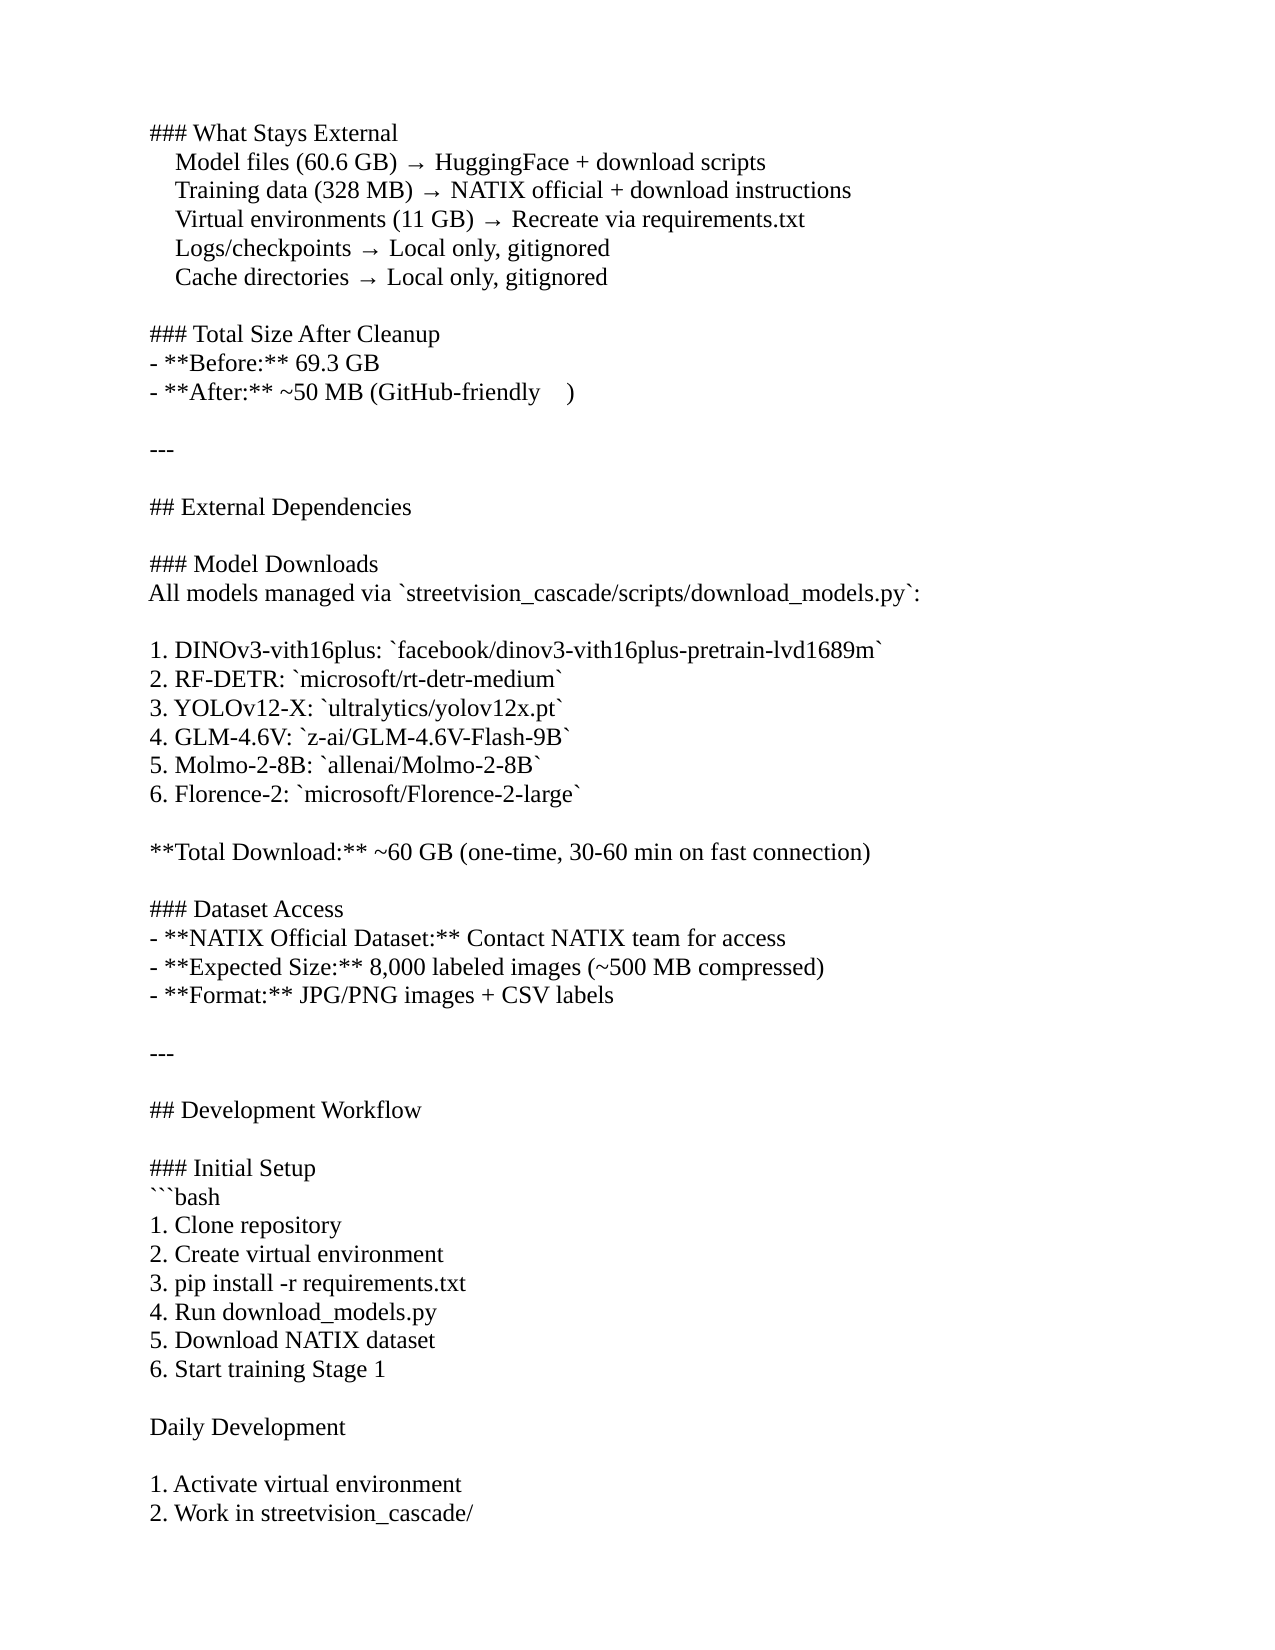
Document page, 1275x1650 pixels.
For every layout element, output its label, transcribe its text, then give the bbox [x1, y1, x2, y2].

text 2. RF-DETR: `microsoft/rt-detr-medium` [118, 664, 1157, 693]
text ❌ Cache directories → Local only, gitignored [118, 262, 1157, 291]
text ### Total Size After Cleanup [118, 319, 1157, 348]
text - **Format:** JPG/PNG images + CSV labels [118, 981, 1157, 1009]
text - **NATIX Official Dataset:** Contact NATIX team for access [118, 923, 1157, 952]
text 5. Molmo-2-8B: `allenai/Molmo-2-8B` [118, 751, 1157, 779]
text 4. Run download_models.py [118, 1297, 1157, 1326]
text ### Model Downloads [118, 549, 1157, 578]
text 1. Clone repository [118, 1211, 1157, 1239]
text ❌ Virtual environments (11 GB) → Recreate via requirements.txt [118, 204, 1157, 233]
text ❌ Training data (328 MB) → NATIX official + download instructions [118, 176, 1157, 204]
text 4. GLM-4.6V: `z-ai/GLM-4.6V-Flash-9B` [118, 722, 1157, 751]
text 6. Florence-2: `microsoft/Florence-2-large` [118, 779, 1157, 808]
text ### Initial Setup [118, 1153, 1157, 1182]
text --- [118, 1038, 1157, 1067]
text ### What Stays External [118, 118, 1157, 147]
text 1. Activate virtual environment [118, 1469, 1157, 1498]
text 3. pip install -r requirements.txt [118, 1268, 1157, 1297]
text - **Before:** 69.3 GB [118, 348, 1157, 377]
text - **Expected Size:** 8,000 labeled images (~500 MB compressed) [118, 952, 1157, 981]
text ## Development Workflow [118, 1096, 1157, 1124]
text All models managed via `streetvision_cascade/scripts/download_models.py`: [118, 578, 1157, 607]
text ❌ Model files (60.6 GB) → HuggingFace + download scripts [118, 147, 1157, 176]
text --- [118, 434, 1157, 463]
text ```bash [118, 1182, 1157, 1211]
text ## External Dependencies [118, 492, 1157, 521]
text 1. DINOv3-vith16plus: `facebook/dinov3-vith16plus-pretrain-lvd1689m` [118, 636, 1157, 664]
text 5. Download NATIX dataset [118, 1326, 1157, 1354]
text 2. Work in streetvision_cascade/ [118, 1498, 1157, 1527]
text 6. Start training Stage 1 [118, 1354, 1157, 1383]
text Daily Development [118, 1412, 1157, 1441]
text ### Dataset Access [118, 894, 1157, 923]
text **Total Download:** ~60 GB (one-time, 30-60 min on fast connection) [118, 837, 1157, 866]
text - **After:** ~50 MB (GitHub-friendly ✅) [118, 377, 1157, 406]
text ❌ Logs/checkpoints → Local only, gitignored [118, 233, 1157, 262]
text 2. Create virtual environment [118, 1239, 1157, 1268]
text 3. YOLOv12-X: `ultralytics/yolov12x.pt` [118, 693, 1157, 722]
